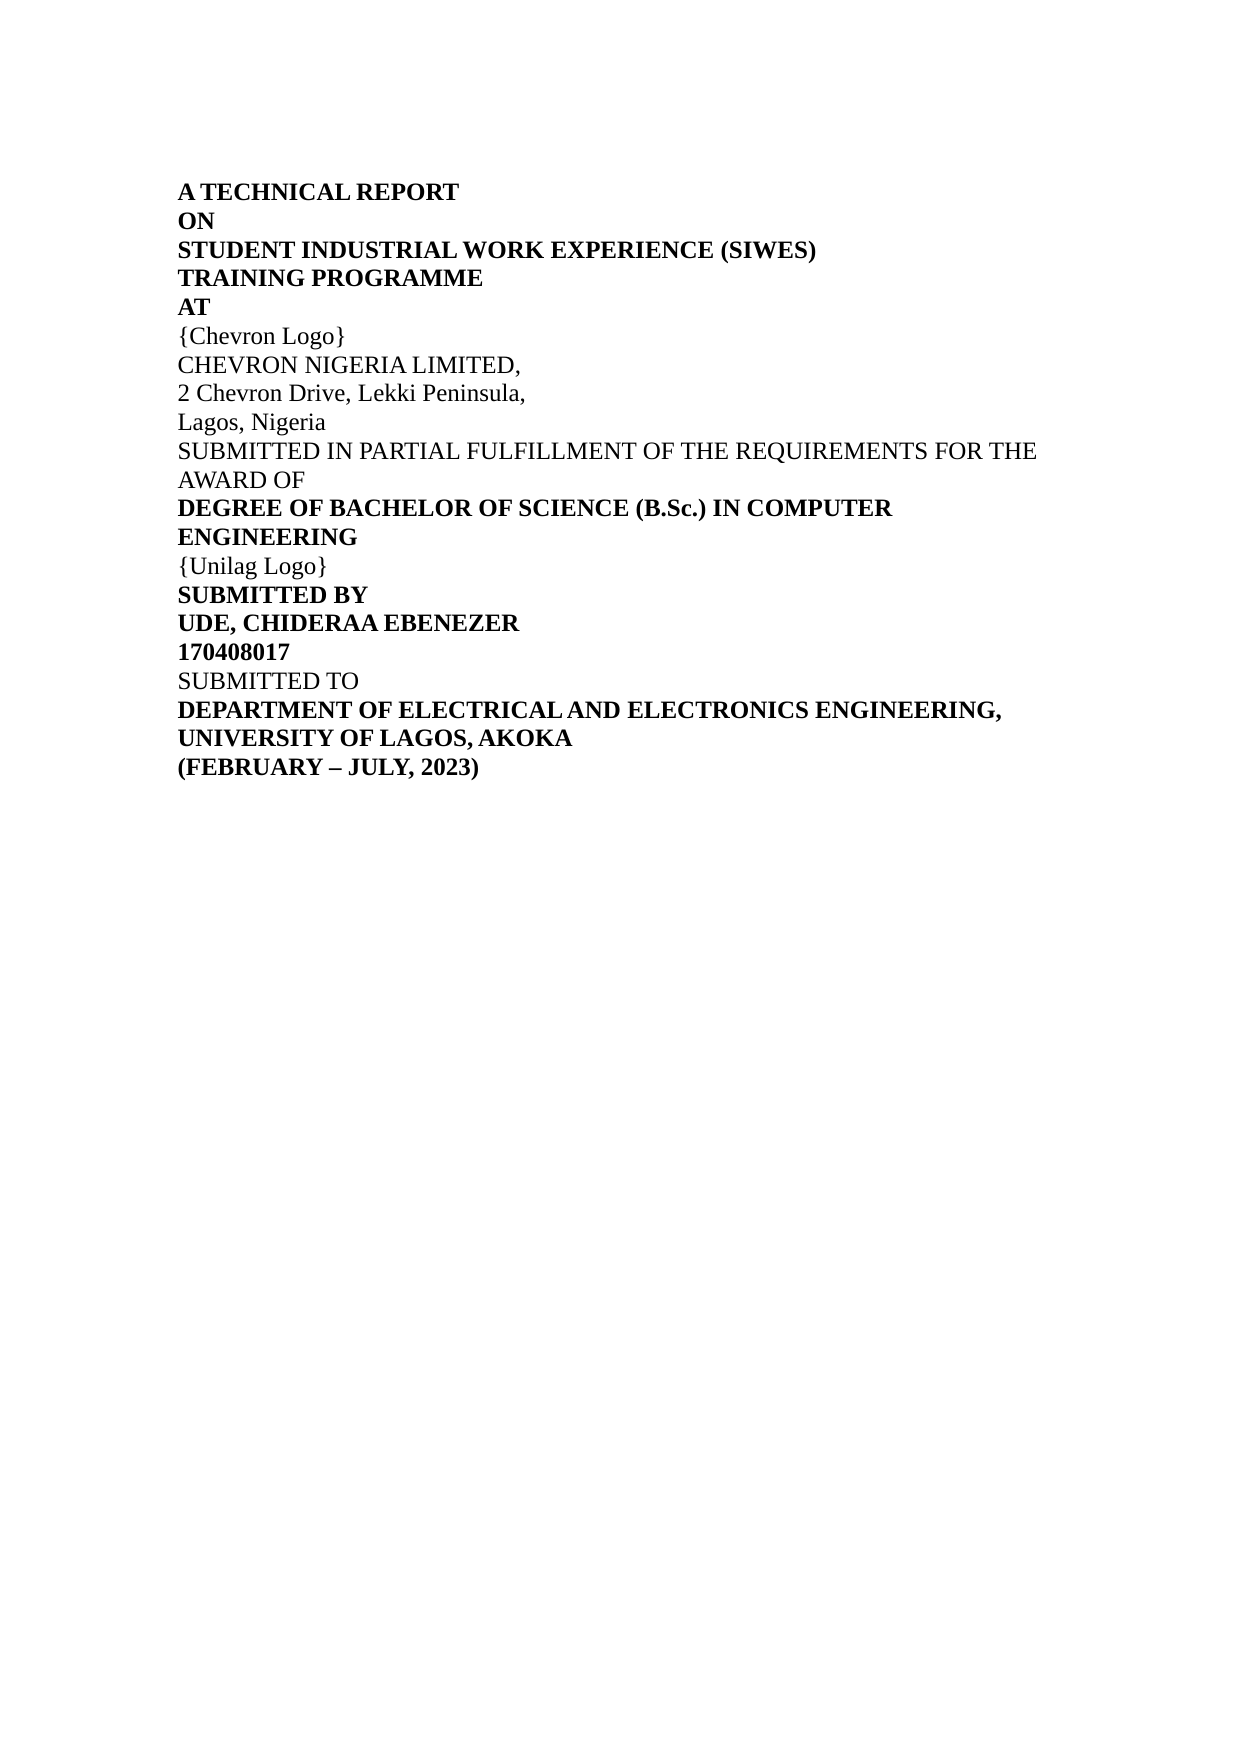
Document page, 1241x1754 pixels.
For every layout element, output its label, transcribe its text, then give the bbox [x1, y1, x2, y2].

text ON [177, 206, 1063, 235]
text {Unilag Logo} [177, 551, 1063, 580]
text DEPARTMENT OF ELECTRICAL AND ELECTRONICS ENGINEERING, [177, 695, 1063, 723]
text DEGREE OF BACHELOR OF SCIENCE (B.Sc.) IN COMPUTER ENGINEERING [177, 493, 1063, 551]
text UNIVERSITY OF LAGOS, AKOKA [177, 723, 1063, 752]
text UDE, CHIDERAA EBENEZER [177, 608, 1063, 637]
text Lagos, Nigeria [177, 407, 1063, 436]
text TRAINING PROGRAMME [177, 263, 1063, 292]
text SUBMITTED TO [177, 666, 1063, 695]
text SUBMITTED IN PARTIAL FULFILLMENT OF THE REQUIREMENTS FOR THE AWARD OF [177, 436, 1063, 493]
text A TECHNICAL REPORT [177, 177, 1063, 206]
text (FEBRUARY – JULY, 2023) [177, 752, 1063, 781]
text 2 Chevron Drive, Lekki Peninsula, [177, 378, 1063, 407]
text {Chevron Logo} [177, 321, 1063, 350]
text CHEVRON NIGERIA LIMITED, [177, 350, 1063, 378]
text STUDENT INDUSTRIAL WORK EXPERIENCE (SIWES) [177, 235, 1063, 263]
text AT [177, 292, 1063, 321]
text 170408017 [177, 637, 1063, 666]
text SUBMITTED BY [177, 580, 1063, 608]
